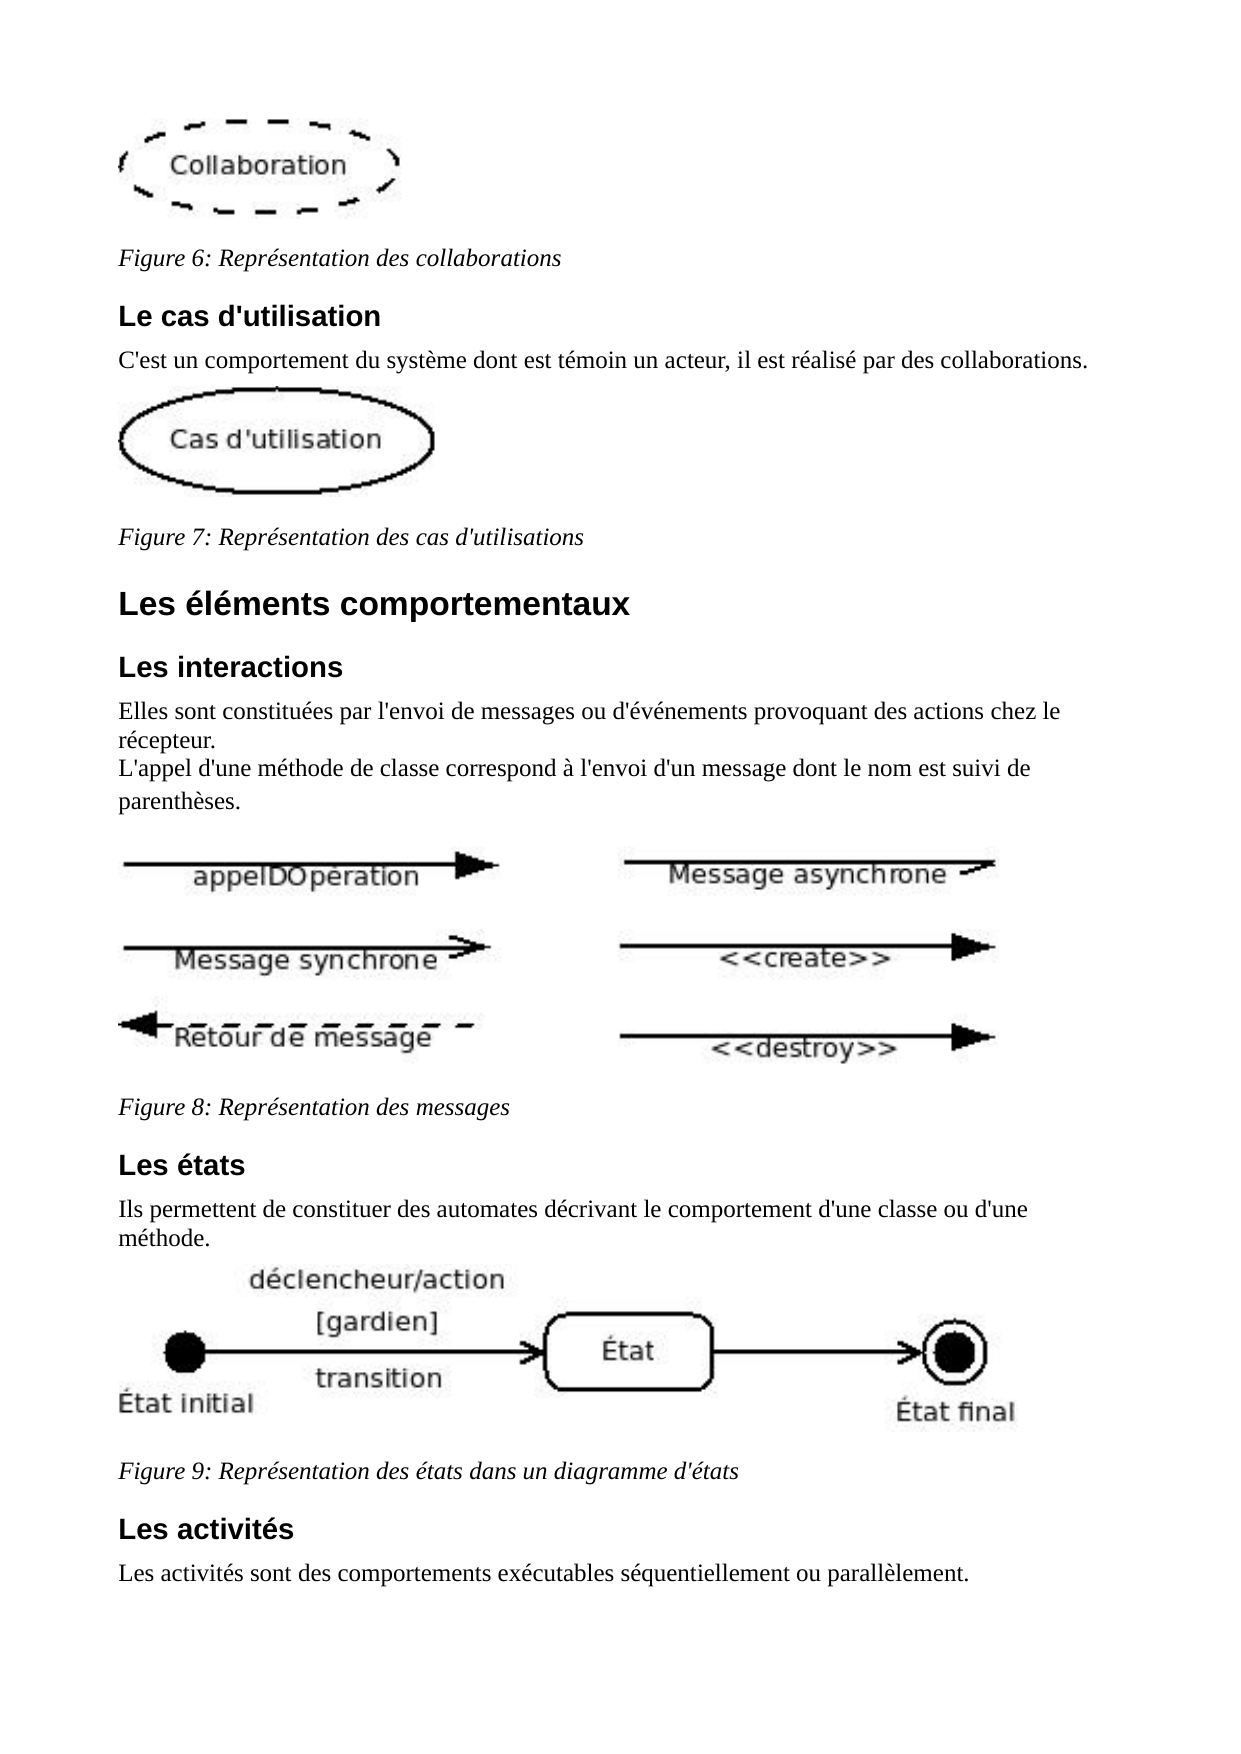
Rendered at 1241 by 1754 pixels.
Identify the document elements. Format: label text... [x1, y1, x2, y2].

text Figure 7: Représentation des cas d'utilisations [118, 522, 1122, 551]
text Ils permettent de constituer des automates décrivant le comportement d'une classe ou d'une méthode. [118, 1194, 1122, 1252]
text Figure 6: Représentation des collaborations [118, 243, 1122, 272]
subtitle Le cas d'utilisation [118, 299, 1122, 333]
picture [118, 386, 437, 497]
subtitle Les interactions [118, 650, 1122, 683]
text Figure 8: Représentation des messages [118, 1092, 1122, 1121]
subtitle Les activités [118, 1512, 1122, 1546]
text Les activités sont des comportements exécutables séquentiellement ou parallèlement. [118, 1558, 1122, 1587]
picture [118, 118, 404, 219]
picture [118, 846, 1000, 1068]
subtitle Les états [118, 1148, 1122, 1182]
picture [118, 1264, 1019, 1432]
text L'appel d'une méthode de classe correspond à l'envoi d'un message dont le nom est suivi de parenthèses. [118, 753, 1122, 815]
text C'est un comportement du système dont est témoin un acteur, il est réalisé par des collaborations. [118, 345, 1122, 374]
text Elles sont constituées par l'envoi de messages ou d'événements provoquant des actions chez le récepteur. [118, 696, 1122, 753]
subtitle Les éléments comportementaux [118, 584, 1122, 623]
text Figure 9: Représentation des états dans un diagramme d'états [118, 1456, 1122, 1485]
